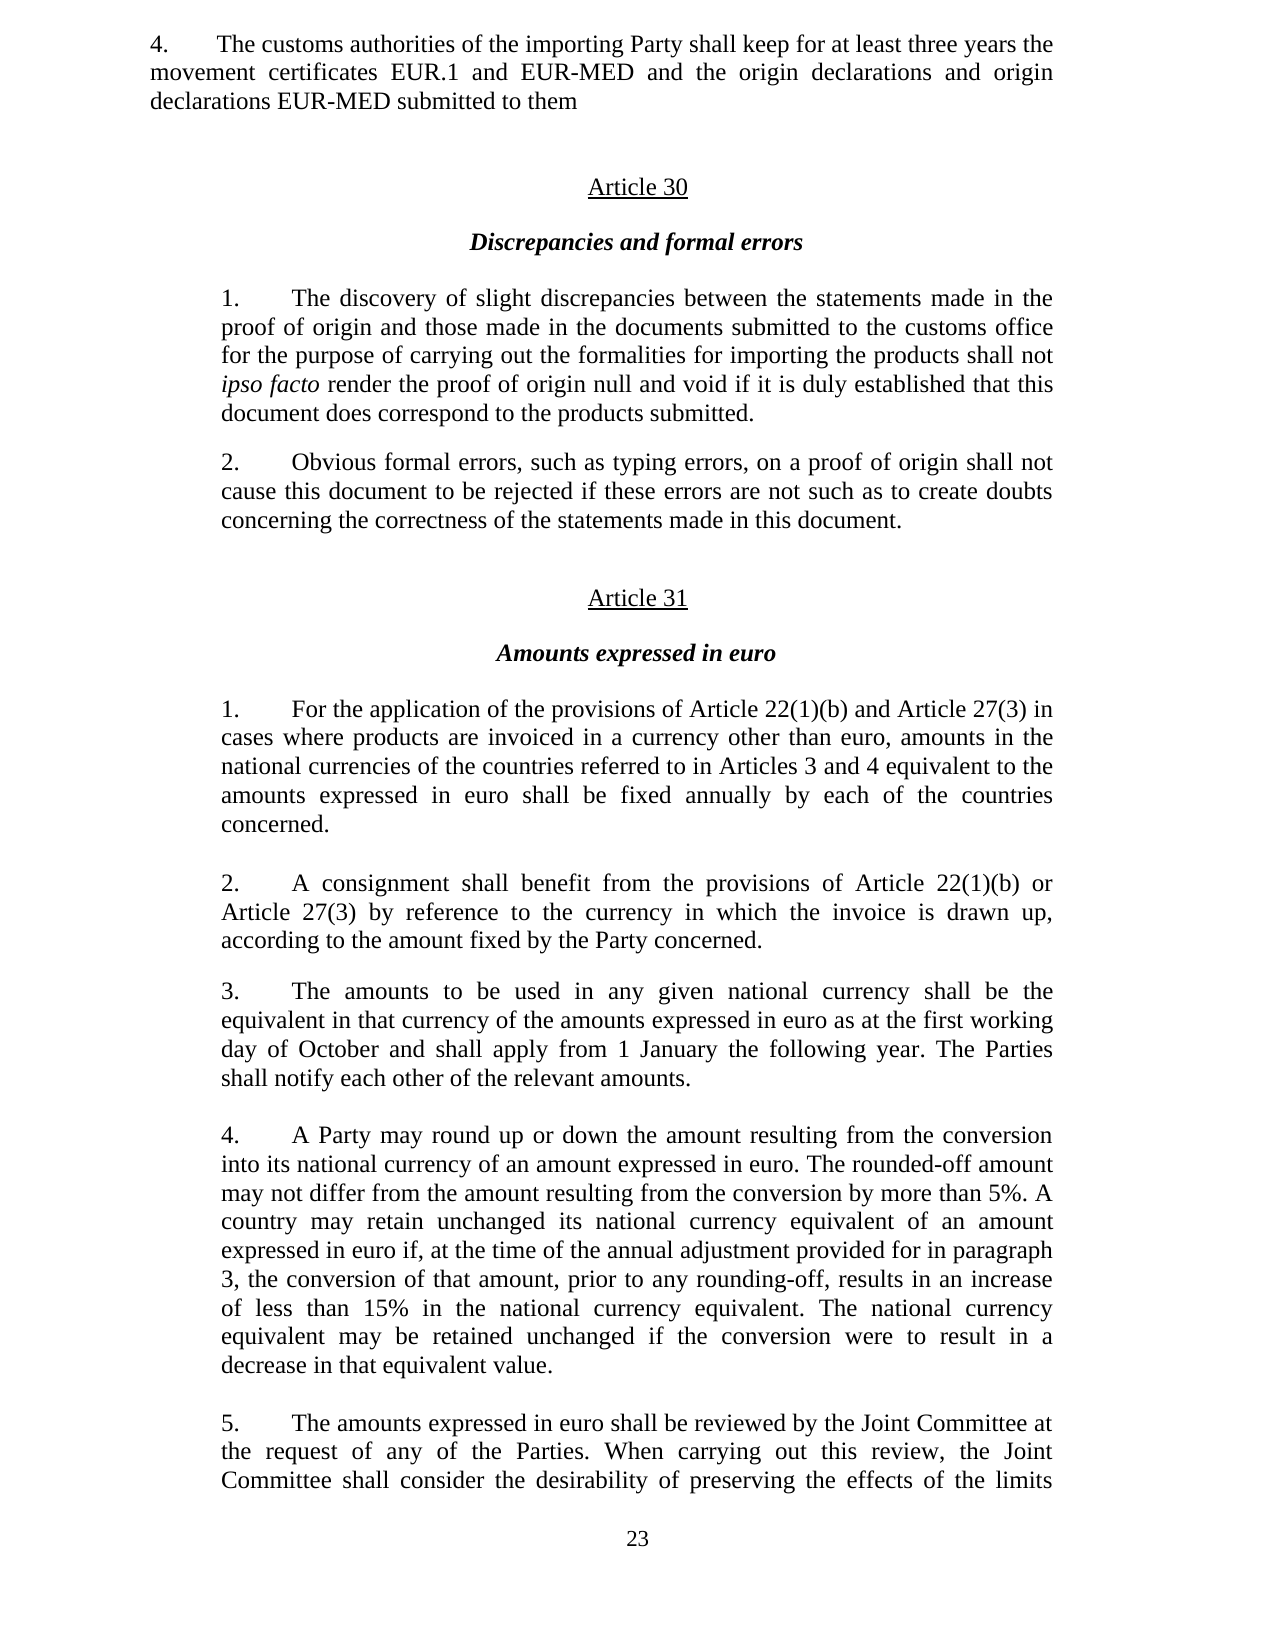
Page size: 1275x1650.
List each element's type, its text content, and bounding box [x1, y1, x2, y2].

list A Party may round up or down the amount resulting from the conversion into its national currency of an amount expressed in euro. The rounded-off amount may not differ from the amount resulting from the conversion by more than 5%. A country may retain unchanged its national currency equivalent of an amount expressed in euro if, at the time of the annual adjustment provided for in paragraph 3, the conversion of that amount, prior to any rounding-off, results in an increase of less than 15% in the national currency equivalent. The national currency equivalent may be retained unchanged if the conversion were to result in a decrease in that equivalent value. [221, 1120, 1054, 1379]
list For the application of the provisions of Article 22(1)(b) and Article 27(3) in cases where products are invoiced in a currency other than euro, amounts in the national currencies of the countries referred to in Articles 3 and 4 equivalent to the amounts expressed in euro shall be fixed annually by each of the countries concerned. [221, 694, 1054, 837]
subtitle Amounts expressed in euro [150, 638, 1125, 667]
list Obvious formal errors, such as typing errors, on a proof of origin shall not cause this document to be rejected if these errors are not such as to create doubts concerning the correctness of the statements made in this document. [221, 447, 1054, 534]
list The amounts expressed in euro shall be reviewed by the Joint Committee at the request of any of the Parties. When carrying out this review, the Joint Committee shall consider the desirability of preserving the effects of the limits [221, 1408, 1054, 1494]
subtitle Article 30 [150, 172, 1125, 201]
subtitle Discrepancies and formal errors [150, 227, 1125, 256]
list The customs authorities of the importing Party shall keep for at least three years the movement certificates EUR.1 and EUR-MED and the origin declarations and origin declarations EUR-MED submitted to them [150, 29, 1054, 115]
list A consignment shall benefit from the provisions of Article 22(1)(b) or Article 27(3) by reference to the currency in which the invoice is drawn up, according to the amount fixed by the Party concerned. [221, 868, 1054, 954]
list The amounts to be used in any given national currency shall be the equivalent in that currency of the amounts expressed in euro as at the first working day of October and shall apply from 1 January the following year. The Parties shall notify each other of the relevant amounts. [221, 976, 1054, 1091]
subtitle Article 31 [150, 583, 1125, 612]
list The discovery of slight discrepancies between the statements made in the proof of origin and those made in the documents submitted to the customs office for the purpose of carrying out the formalities for importing the products shall not ipso facto render the proof of origin null and void if it is duly established that this document does correspond to the products submitted. [221, 283, 1054, 427]
